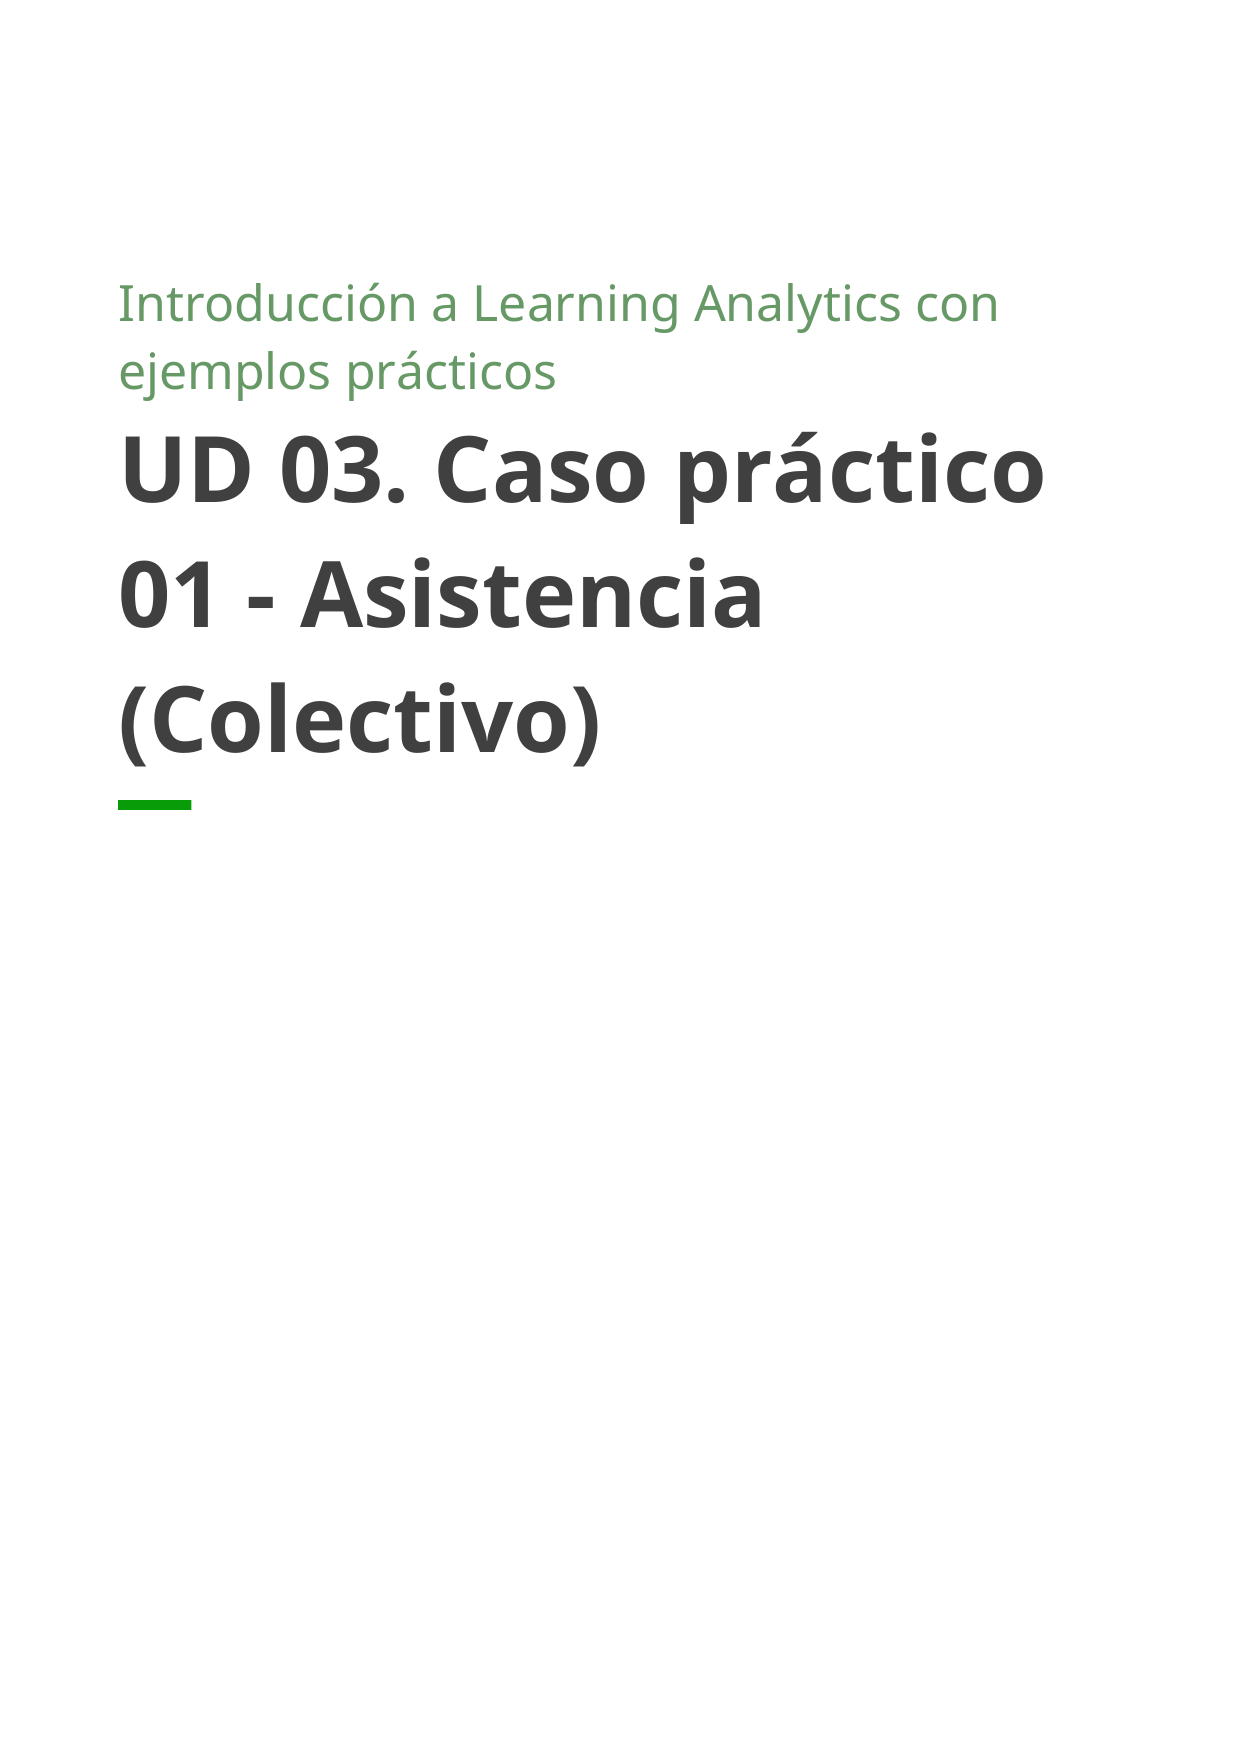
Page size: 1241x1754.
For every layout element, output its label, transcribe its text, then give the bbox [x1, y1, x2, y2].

picture [118, 800, 192, 810]
title Introducción a Learning Analytics con ejemplos prácticos UD 03. Caso práctico 01 - Asistencia (Colectivo) [118, 268, 1122, 779]
